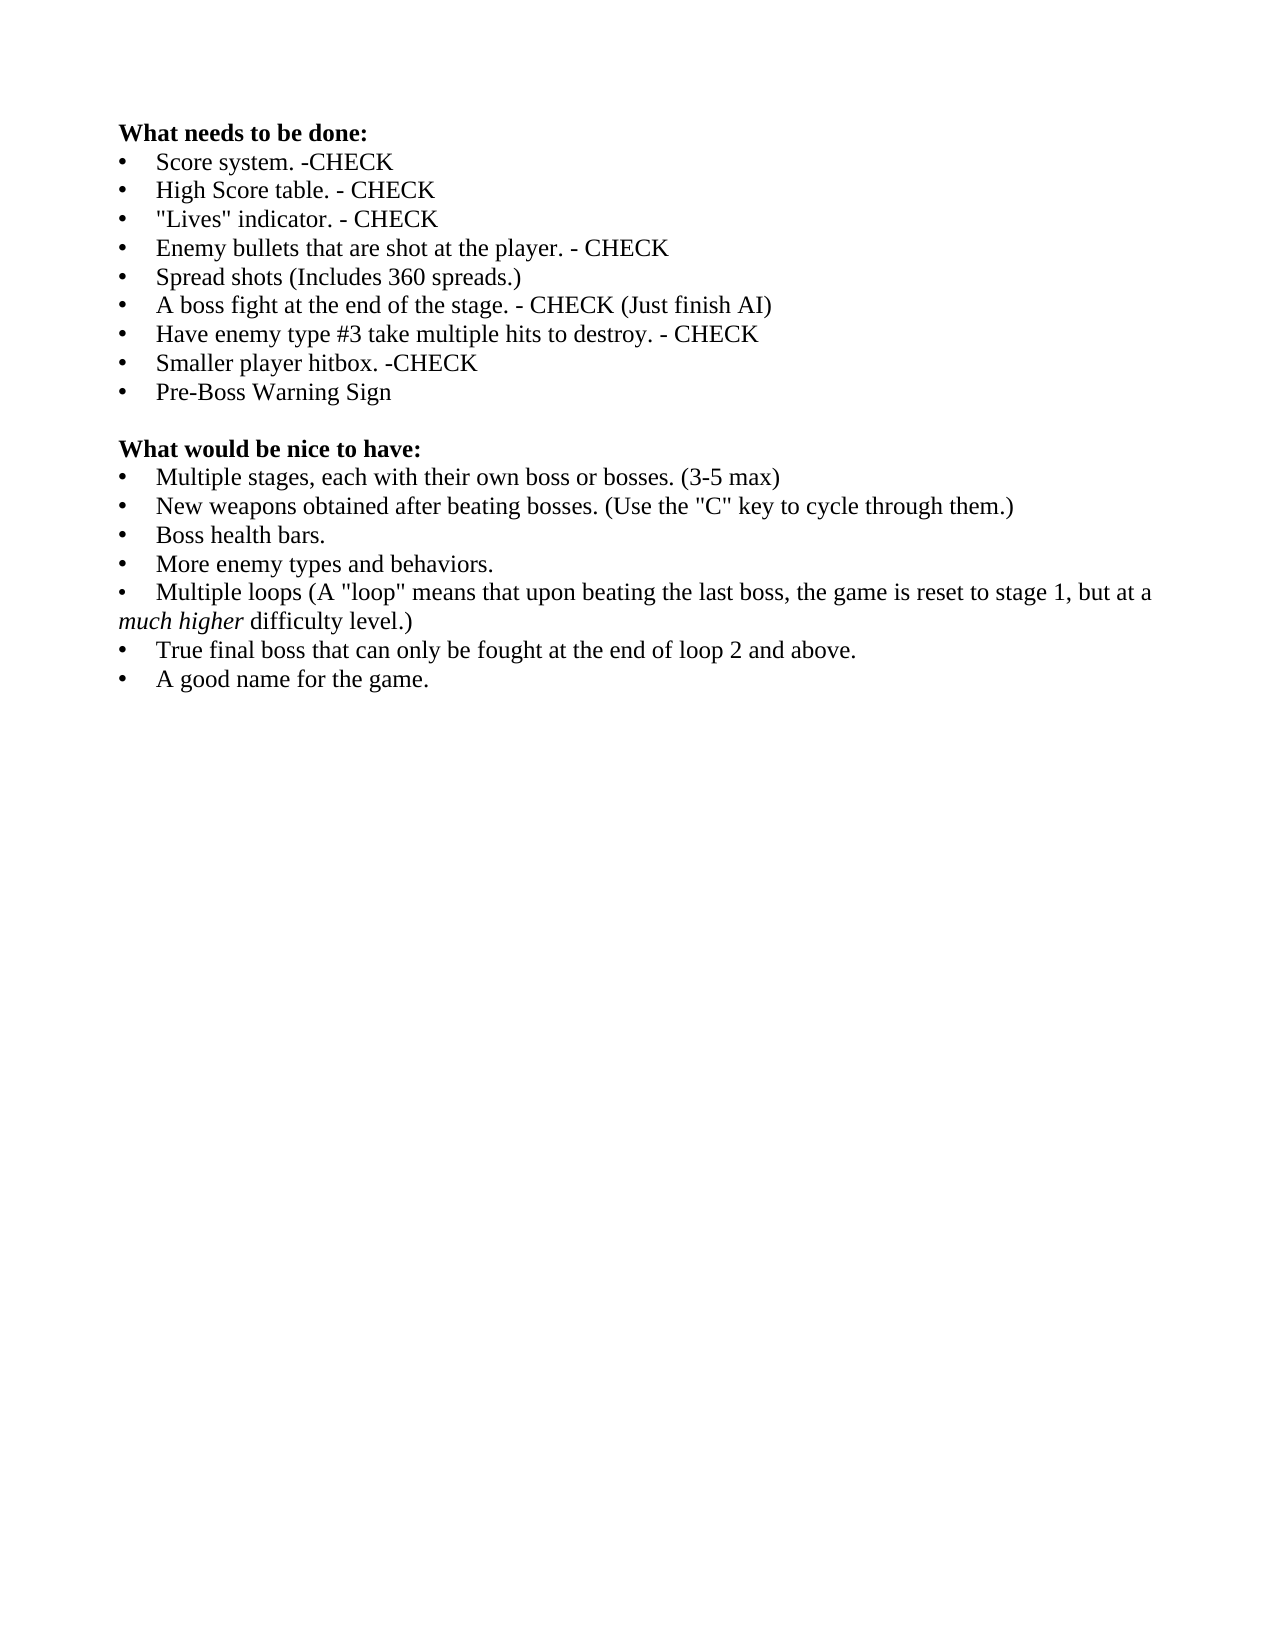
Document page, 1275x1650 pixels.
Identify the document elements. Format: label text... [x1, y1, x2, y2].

list Multiple loops (A "loop" means that upon beating the last boss, the game is reset to stage 1, but at a much higher difficulty level.) [81, 577, 1157, 635]
list Score system. -CHECK [81, 147, 1157, 176]
list Boss health bars. [81, 520, 1157, 549]
list New weapons obtained after beating bosses. (Use the "C" key to cycle through them.) [81, 491, 1157, 520]
list A good name for the game. [81, 664, 1157, 692]
list Smaller player hitbox. -CHECK [81, 348, 1157, 377]
list A boss fight at the end of the stage. - CHECK (Just finish AI) [81, 291, 1157, 319]
list Enemy bullets that are shot at the player. - CHECK [81, 233, 1157, 262]
text What would be nice to have: [118, 434, 1157, 462]
text What needs to be done: [118, 118, 1157, 147]
list Spread shots (Includes 360 spreads.) [81, 262, 1157, 291]
list Pre-Boss Warning Sign [81, 377, 1157, 406]
list Have enemy type #3 take multiple hits to destroy. - CHECK [81, 319, 1157, 348]
list More enemy types and behaviors. [81, 549, 1157, 577]
list "Lives" indicator. - CHECK [81, 204, 1157, 233]
list High Score table. - CHECK [81, 176, 1157, 204]
list Multiple stages, each with their own boss or bosses. (3-5 max) [81, 462, 1157, 491]
list True final boss that can only be fought at the end of loop 2 and above. [81, 635, 1157, 664]
